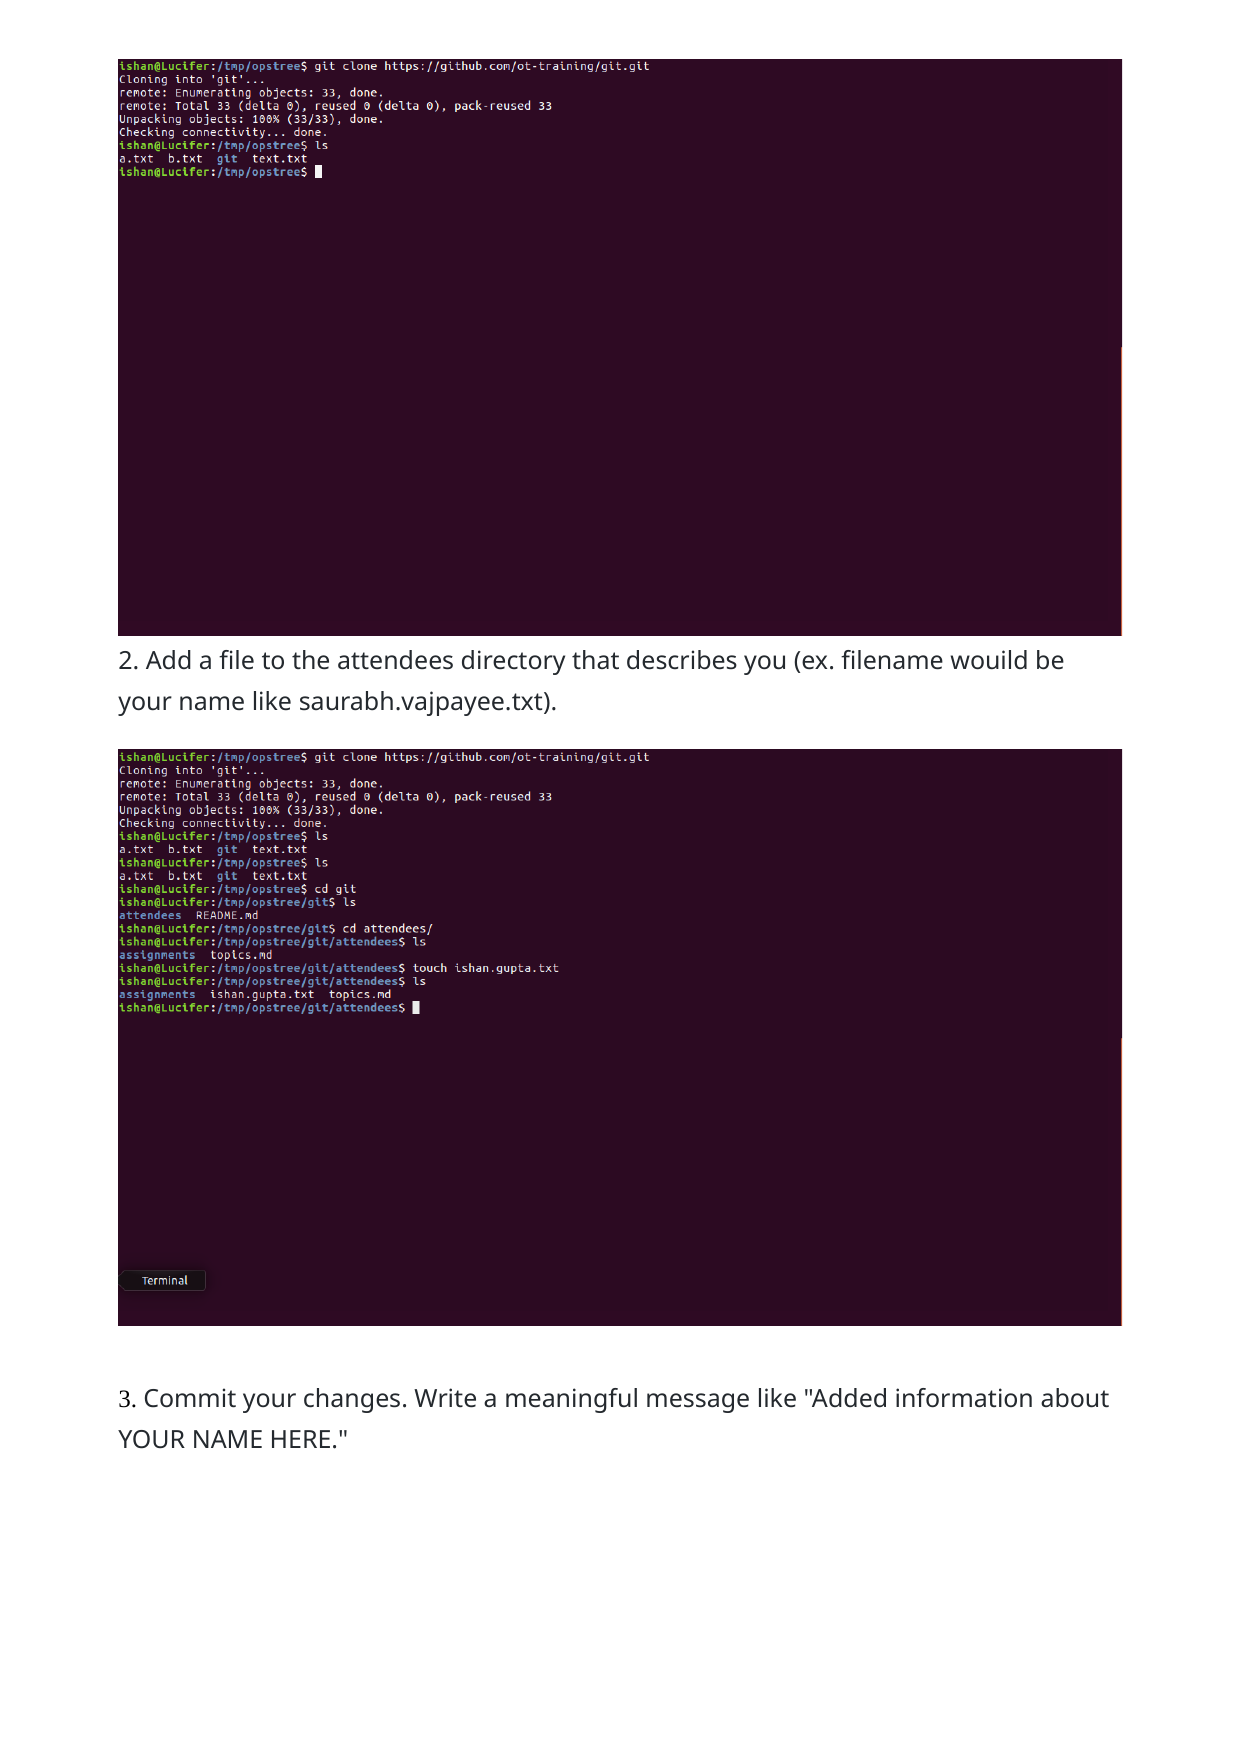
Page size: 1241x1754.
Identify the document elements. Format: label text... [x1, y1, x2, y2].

text 3. Commit your changes. Write a meaningful message like "Added information about YOUR NAME HERE." [118, 1381, 1122, 1456]
picture [118, 749, 1123, 1326]
text 2. Add a file to the attendees directory that describes you (ex. filename wouild be your name like saurabh.vajpayee.txt). [118, 636, 1122, 717]
picture [118, 59, 1123, 636]
